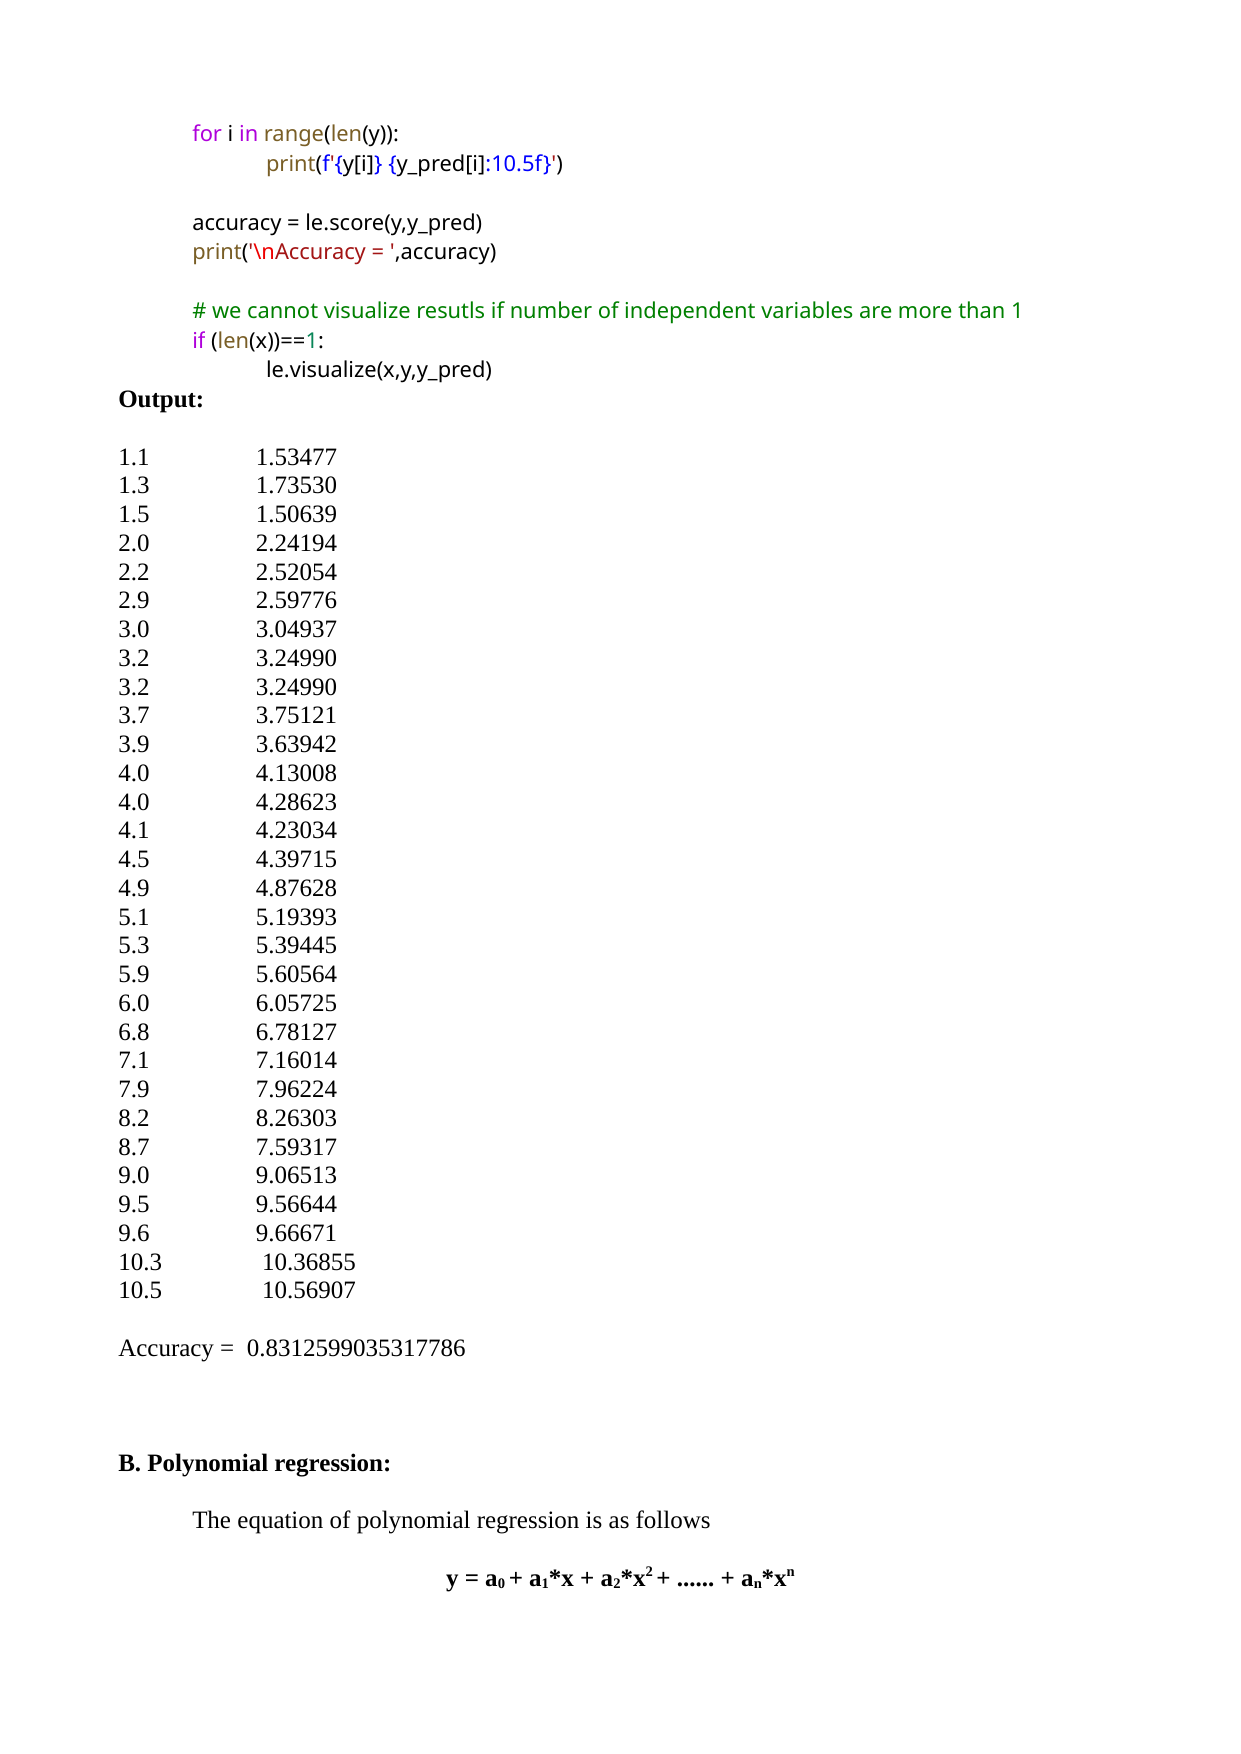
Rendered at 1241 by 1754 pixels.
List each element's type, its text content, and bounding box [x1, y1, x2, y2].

text 10.3 10.36855 [118, 1247, 1122, 1275]
text 2.0 2.24194 [118, 528, 1122, 557]
text 5.1 5.19393 [118, 902, 1122, 930]
text 8.2 8.26303 [118, 1103, 1122, 1132]
text B. Polynomial regression: [118, 1448, 1122, 1477]
text 2.9 2.59776 [118, 585, 1122, 614]
text 4.1 4.23034 [118, 815, 1122, 844]
text 1.5 1.50639 [118, 499, 1122, 528]
text 6.8 6.78127 [118, 1017, 1122, 1045]
text 9.5 9.56644 [118, 1189, 1122, 1218]
text if (len(x))==1: [118, 324, 1122, 354]
text 4.5 4.39715 [118, 844, 1122, 873]
text 3.0 3.04937 [118, 614, 1122, 643]
text print(f'{y[i]} {y_pred[i]:10.5f}') [118, 148, 1122, 178]
text 3.2 3.24990 [118, 643, 1122, 672]
text 3.9 3.63942 [118, 729, 1122, 758]
text 1.3 1.73530 [118, 470, 1122, 499]
text 9.6 9.66671 [118, 1218, 1122, 1247]
text # we cannot visualize resutls if number of independent variables are more than 1 [118, 295, 1122, 324]
text 1.1 1.53477 [118, 442, 1122, 470]
text Accuracy = 0.8312599035317786 [118, 1333, 1122, 1362]
text le.visualize(x,y,y_pred) [118, 354, 1122, 384]
text 8.7 7.59317 [118, 1132, 1122, 1160]
text 5.9 5.60564 [118, 959, 1122, 988]
text 7.1 7.16014 [118, 1045, 1122, 1074]
text 4.0 4.13008 [118, 758, 1122, 787]
text Output: [118, 384, 1122, 413]
text 6.0 6.05725 [118, 988, 1122, 1017]
text 9.0 9.06513 [118, 1160, 1122, 1189]
text y = a0 + a1*x + a2*x2 + ...... + an*xn [118, 1563, 1122, 1592]
text 10.5 10.56907 [118, 1275, 1122, 1304]
text 3.7 3.75121 [118, 700, 1122, 729]
text 4.9 4.87628 [118, 873, 1122, 902]
text accuracy = le.score(y,y_pred) [118, 206, 1122, 236]
text print('\nAccuracy = ',accuracy) [118, 236, 1122, 266]
text 2.2 2.52054 [118, 557, 1122, 585]
text The equation of polynomial regression is as follows [118, 1505, 1122, 1534]
text 4.0 4.28623 [118, 787, 1122, 815]
text 5.3 5.39445 [118, 930, 1122, 959]
text 7.9 7.96224 [118, 1074, 1122, 1103]
text for i in range(len(y)): [118, 118, 1122, 148]
text 3.2 3.24990 [118, 672, 1122, 700]
